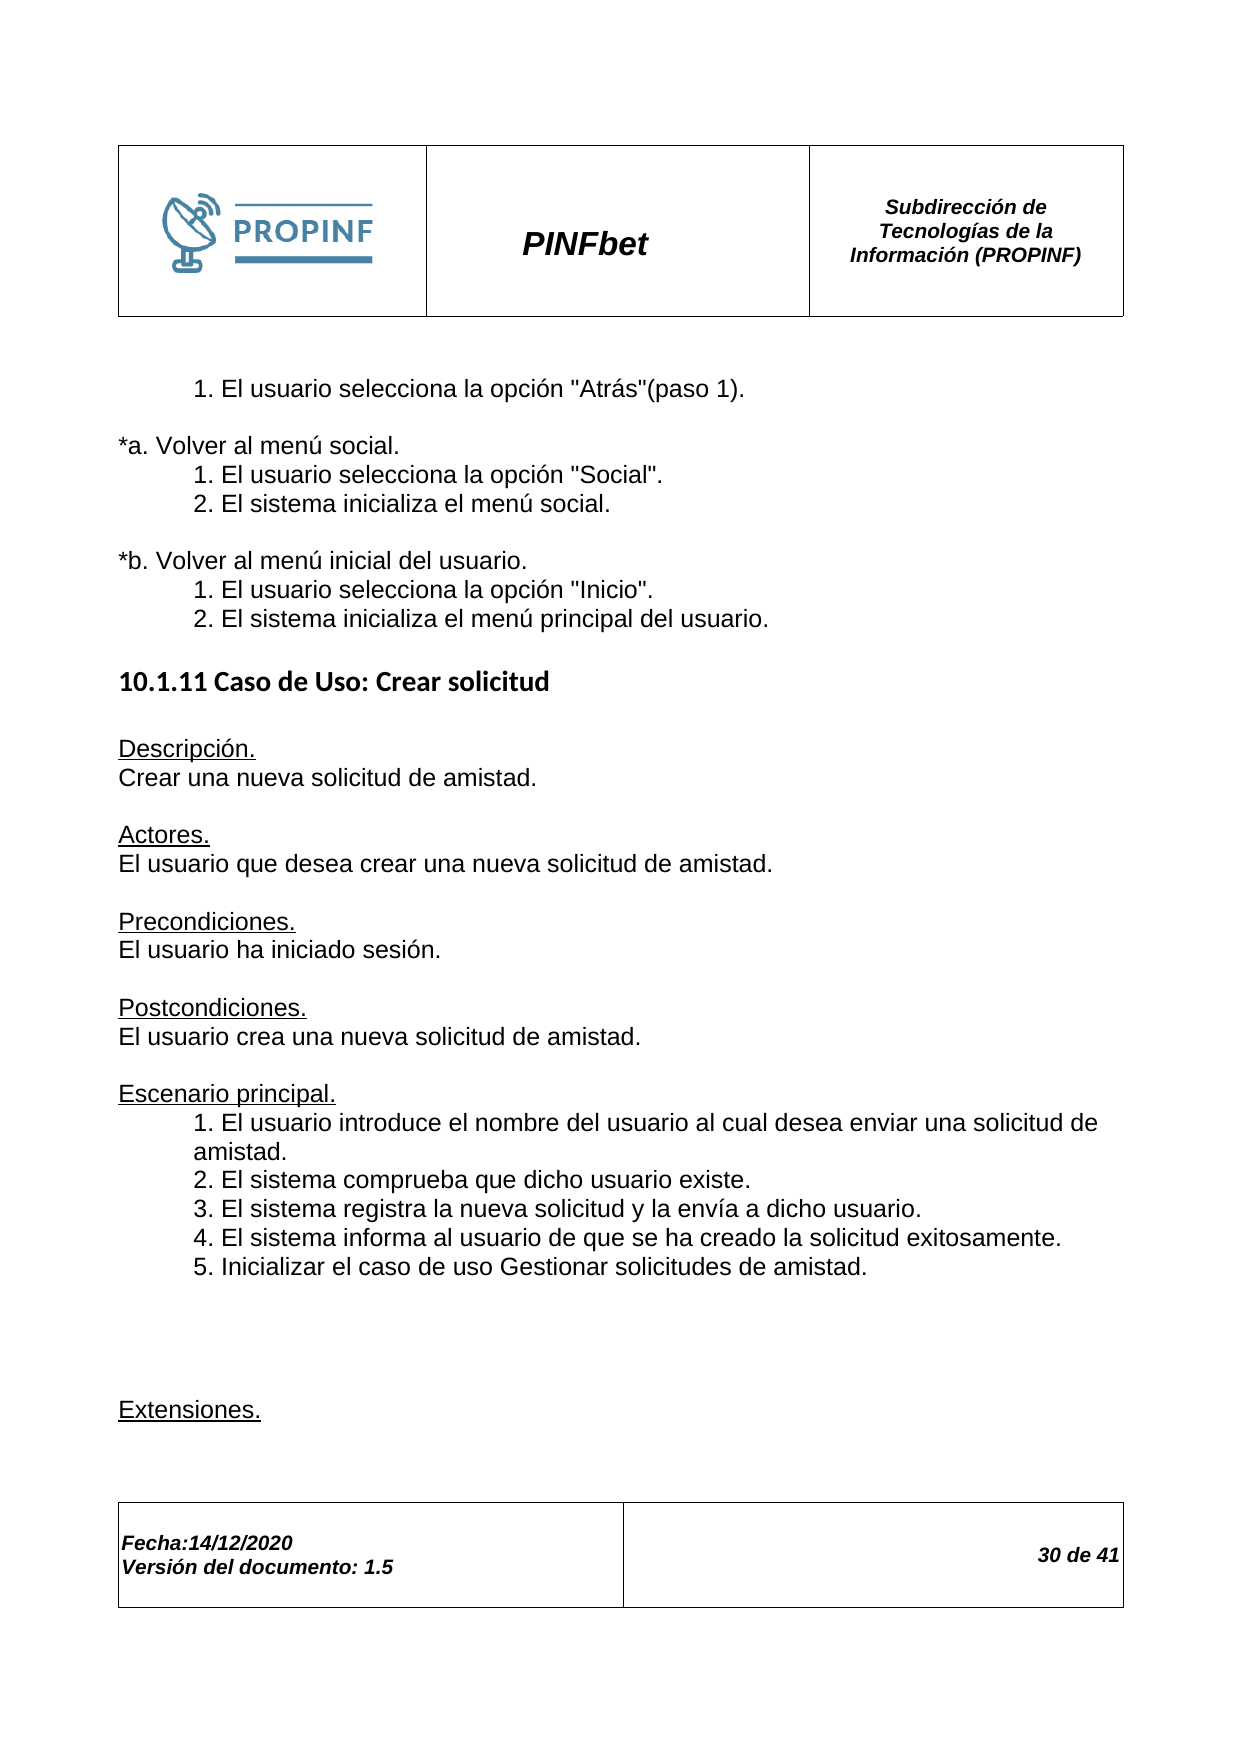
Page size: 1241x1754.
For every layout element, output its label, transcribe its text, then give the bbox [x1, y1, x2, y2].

text 1. El usuario selecciona la opción "Social". [118, 460, 1122, 489]
text Crear una nueva solicitud de amistad. [118, 763, 1122, 792]
text 10.1.11 Caso de Uso: Crear solicitud [118, 663, 1122, 698]
text Precondiciones. [118, 907, 1122, 935]
text El usuario que desea crear una nueva solicitud de amistad. [118, 849, 1122, 878]
text 1. El usuario selecciona la opción "Inicio". [118, 575, 1122, 604]
text 2. El sistema comprueba que dicho usuario existe. [118, 1165, 1122, 1194]
text Postcondiciones. [118, 993, 1122, 1022]
text 3. El sistema registra la nueva solicitud y la envía a dicho usuario. [118, 1194, 1122, 1223]
text 1. El usuario selecciona la opción "Atrás"(paso 1). [118, 374, 1122, 402]
text Descripción. [118, 734, 1122, 763]
text *b. Volver al menú inicial del usuario. [118, 546, 1122, 575]
text 5. Inicializar el caso de uso Gestionar solicitudes de amistad. [118, 1252, 1122, 1280]
text 4. El sistema informa al usuario de que se ha creado la solicitud exitosamente. [118, 1223, 1122, 1252]
text El usuario crea una nueva solicitud de amistad. [118, 1022, 1122, 1050]
text El usuario ha iniciado sesión. [118, 935, 1122, 964]
text 1. El usuario introduce el nombre del usuario al cual desea enviar una solicitud de amistad. [118, 1108, 1122, 1165]
text 2. El sistema inicializa el menú principal del usuario. [118, 604, 1122, 632]
text 2. El sistema inicializa el menú social. [118, 489, 1122, 517]
text Extensiones. [118, 1395, 1122, 1424]
text Escenario principal. [118, 1079, 1122, 1108]
picture [126, 170, 414, 301]
text *a. Volver al menú social. [118, 431, 1122, 460]
text Actores. [118, 820, 1122, 849]
